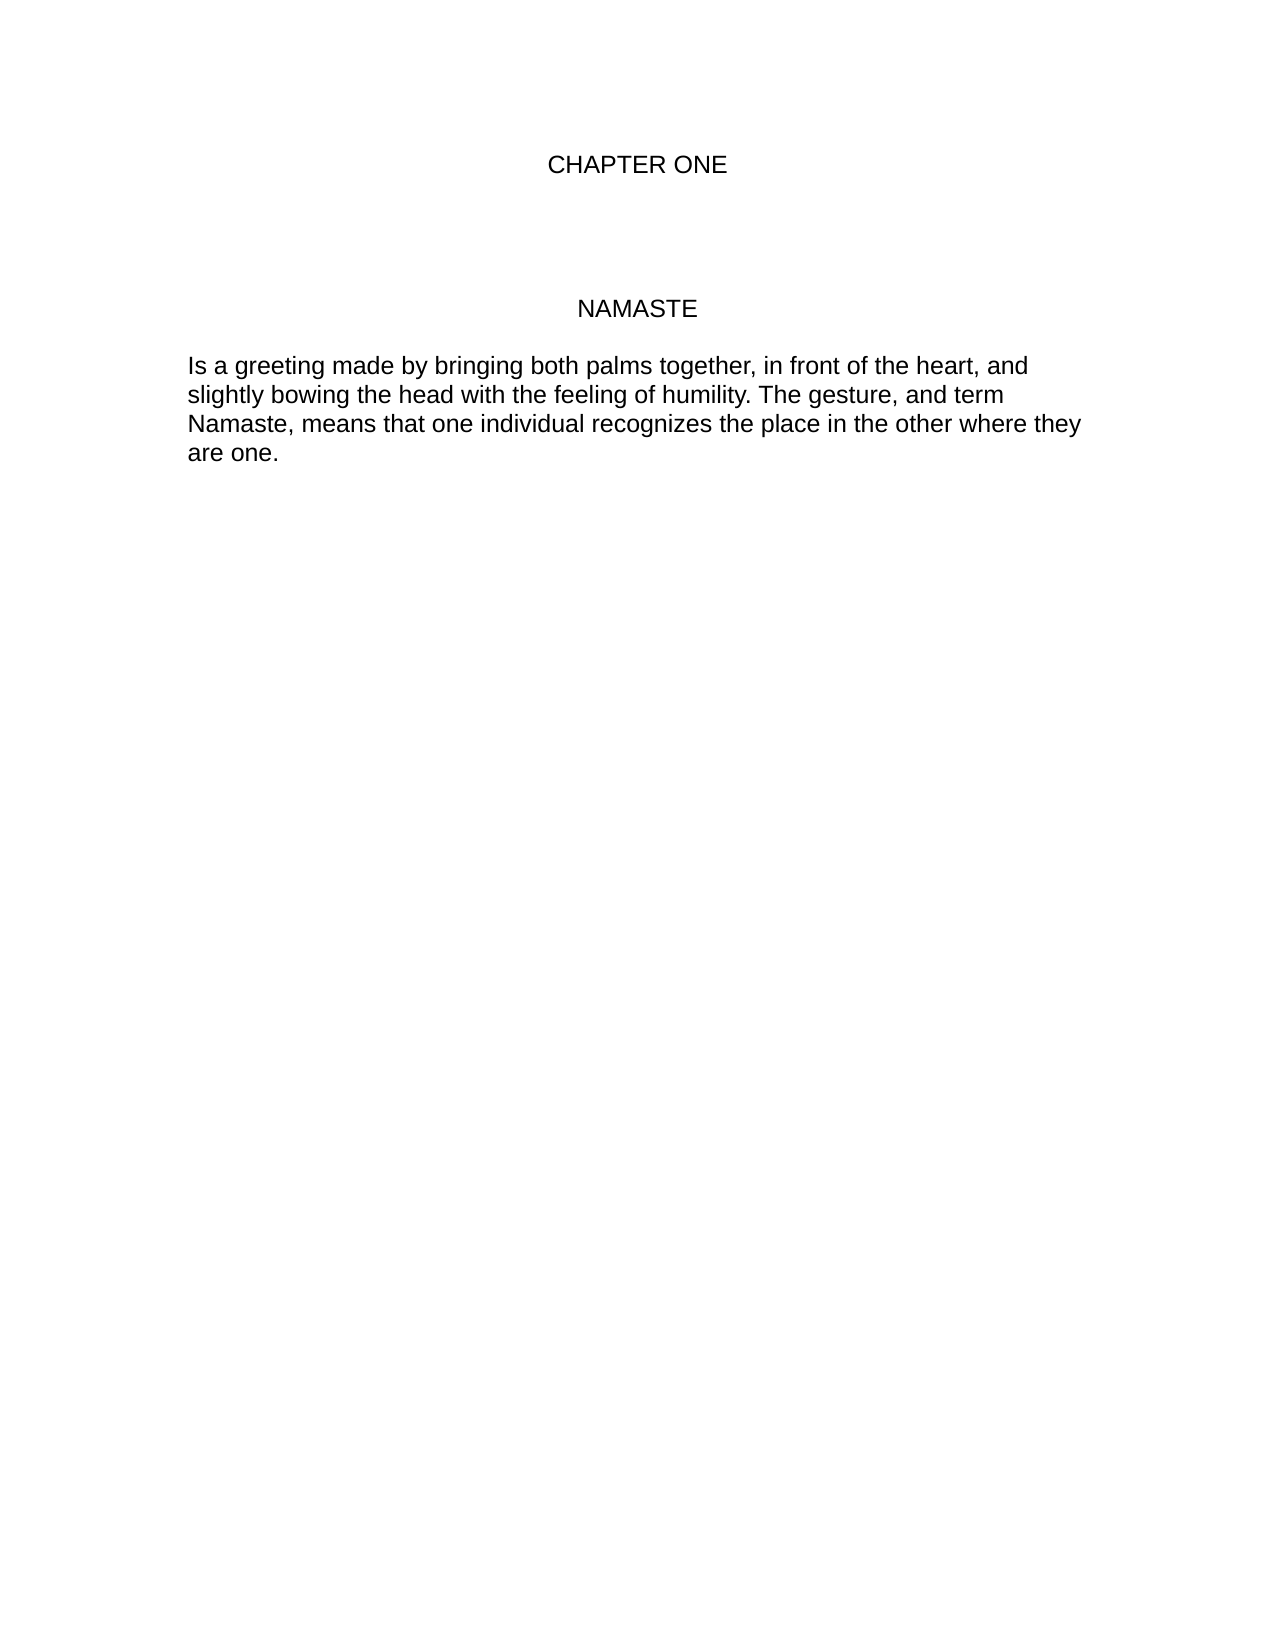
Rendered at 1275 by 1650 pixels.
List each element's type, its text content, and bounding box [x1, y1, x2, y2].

text Is a greeting made by bringing both palms together, in front of the heart, and slightly bowing the head with the feeling of humility. The gesture, and term Namaste, means that one individual recognizes the place in the other where they are one. [187, 351, 1100, 466]
text NAMASTE [414, 294, 861, 322]
text CHAPTER ONE [414, 150, 861, 178]
